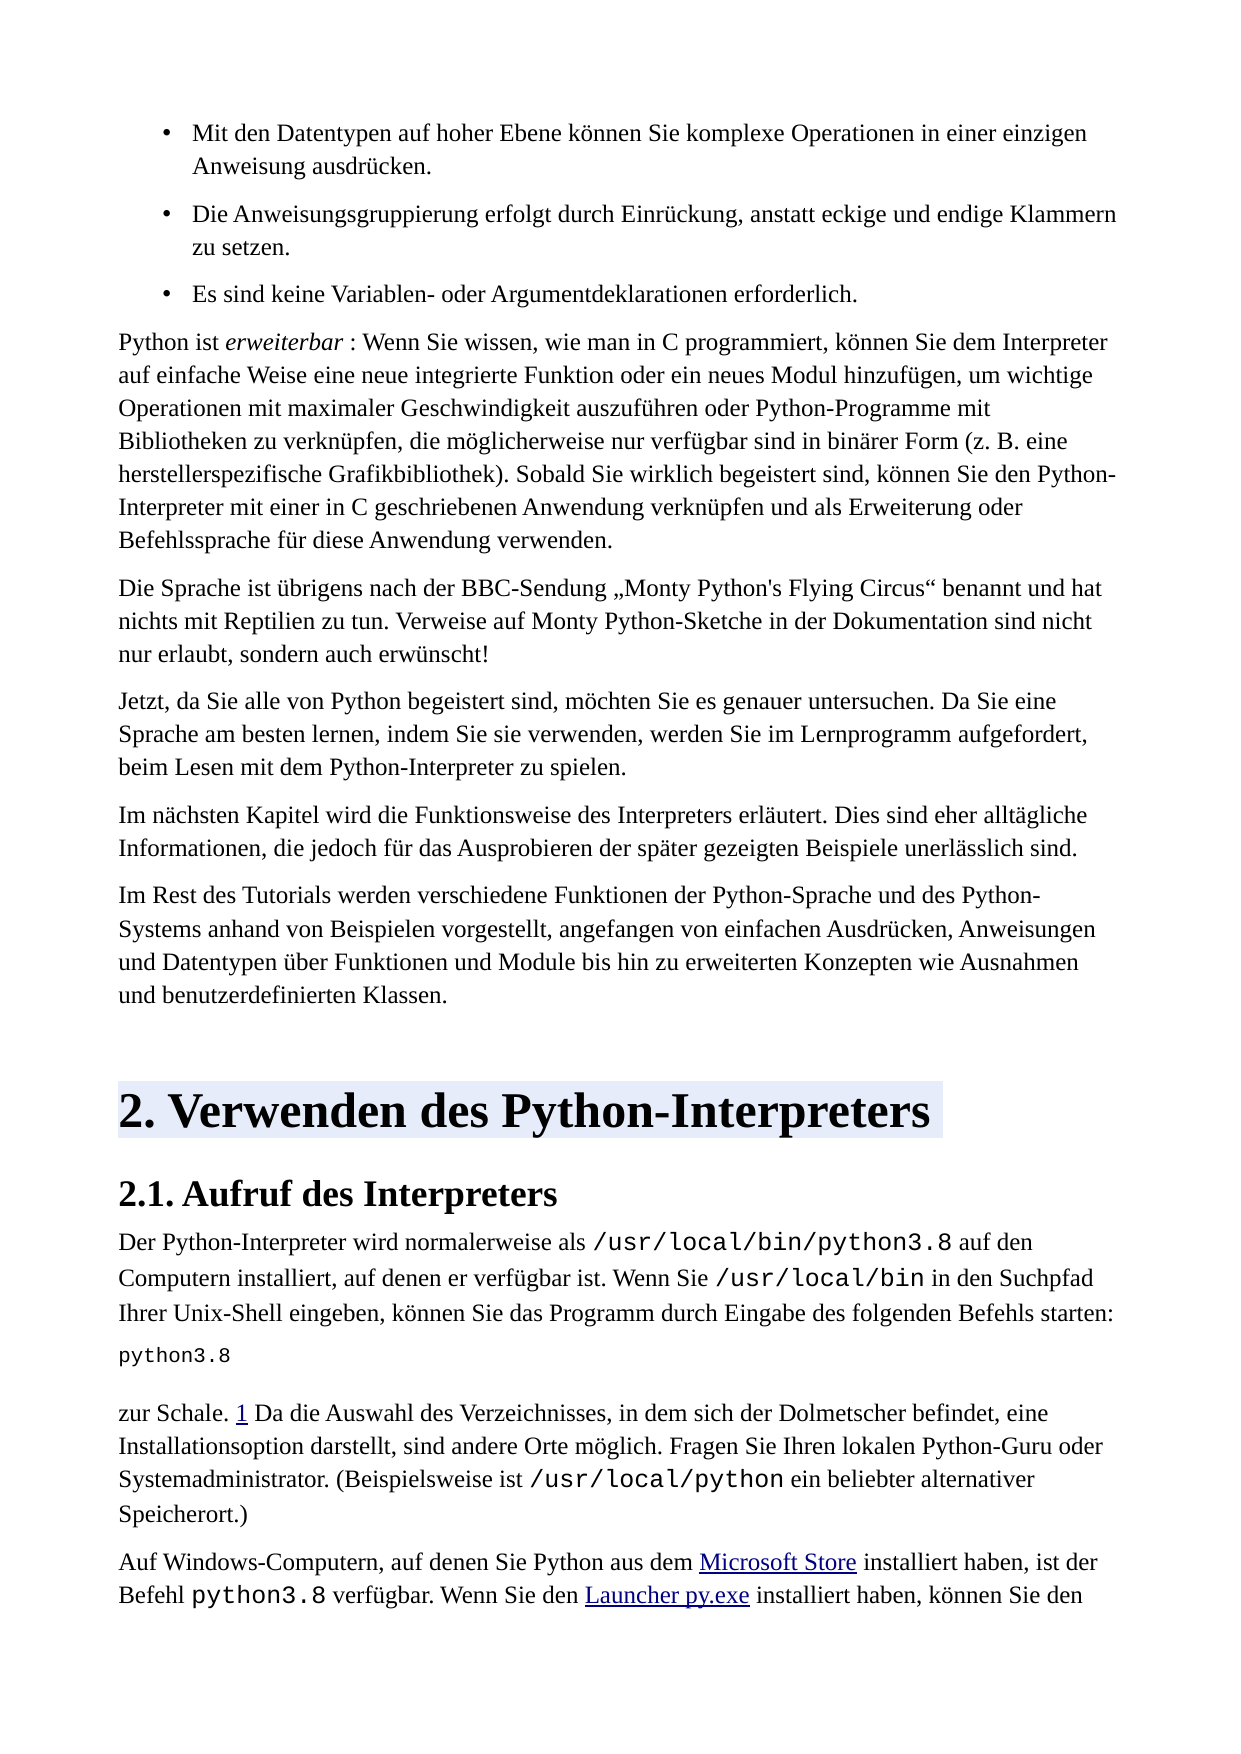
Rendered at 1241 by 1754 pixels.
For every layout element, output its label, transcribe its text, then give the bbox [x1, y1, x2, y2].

list Die Anweisungsgruppierung erfolgt durch Einrückung, anstatt eckige und endige Klammern zu setzen. [162, 199, 1122, 261]
subtitle 2.1. Aufruf des Interpreters [118, 1172, 1122, 1215]
text Jetzt, da Sie alle von Python begeistert sind, möchten Sie es genauer untersuchen. Da Sie eine Sprache am besten lernen, indem Sie sie verwenden, werden Sie im Lernprogramm aufgefordert, beim Lesen mit dem Python-Interpreter zu spielen. [118, 686, 1122, 781]
text python3.8 [118, 1345, 1122, 1369]
text Python ist erweiterbar : Wenn Sie wissen, wie man in C programmiert, können Sie dem Interpreter auf einfache Weise eine neue integrierte Funktion oder ein neues Modul hinzufügen, um wichtige Operationen mit maximaler Geschwindigkeit auszuführen oder Python-Programme mit Bibliotheken zu verknüpfen, die möglicherweise nur verfügbar sind in binärer Form (z. B. eine herstellerspezifische Grafikbibliothek). Sobald Sie wirklich begeistert sind, können Sie den Python-Interpreter mit einer in C geschriebenen Anwendung verknüpfen und als Erweiterung oder Befehlssprache für diese Anwendung verwenden. [118, 327, 1122, 554]
text Auf Windows-Computern, auf denen Sie Python aus dem Microsoft Store installiert haben, ist der Befehl python3.8 verfügbar. Wenn Sie den Launcher py.exe installiert haben, können Sie den [118, 1547, 1122, 1611]
text Im nächsten Kapitel wird die Funktionsweise des Interpreters erläutert. Dies sind eher alltägliche Informationen, die jedoch für das Ausprobieren der später gezeigten Beispiele unerlässlich sind. [118, 800, 1122, 862]
subtitle 2. Verwenden des Python-Interpreters [118, 1081, 1122, 1138]
list Es sind keine Variablen- oder Argumentdeklarationen erforderlich. [162, 279, 1122, 308]
text zur Schale. 1 Da die Auswahl des Verzeichnisses, in dem sich der Dolmetscher befindet, eine Installationsoption darstellt, sind andere Orte möglich. Fragen Sie Ihren lokalen Python-Guru oder Systemadministrator. (Beispielsweise ist /usr/local/python ein beliebter alternativer Speicherort.) [118, 1398, 1122, 1528]
text Im Rest des Tutorials werden verschiedene Funktionen der Python-Sprache und des Python-Systems anhand von Beispielen vorgestellt, angefangen von einfachen Ausdrücken, Anweisungen und Datentypen über Funktionen und Module bis hin zu erweiterten Konzepten wie Ausnahmen und benutzerdefinierten Klassen. [118, 881, 1122, 1008]
text Der Python-Interpreter wird normalerweise als /usr/local/bin/python3.8 auf den Computern installiert, auf denen er verfügbar ist. Wenn Sie /usr/local/bin in den Suchpfad Ihrer Unix-Shell eingeben, können Sie das Programm durch Eingabe des folgenden Befehls starten: [118, 1227, 1122, 1326]
list Mit den Datentypen auf hoher Ebene können Sie komplexe Operationen in einer einzigen Anweisung ausdrücken. [162, 118, 1122, 180]
text Die Sprache ist übrigens nach der BBC-Sendung „Monty Python's Flying Circus“ benannt und hat nichts mit Reptilien zu tun. Verweise auf Monty Python-Sketche in der Dokumentation sind nicht nur erlaubt, sondern auch erwünscht! [118, 573, 1122, 667]
